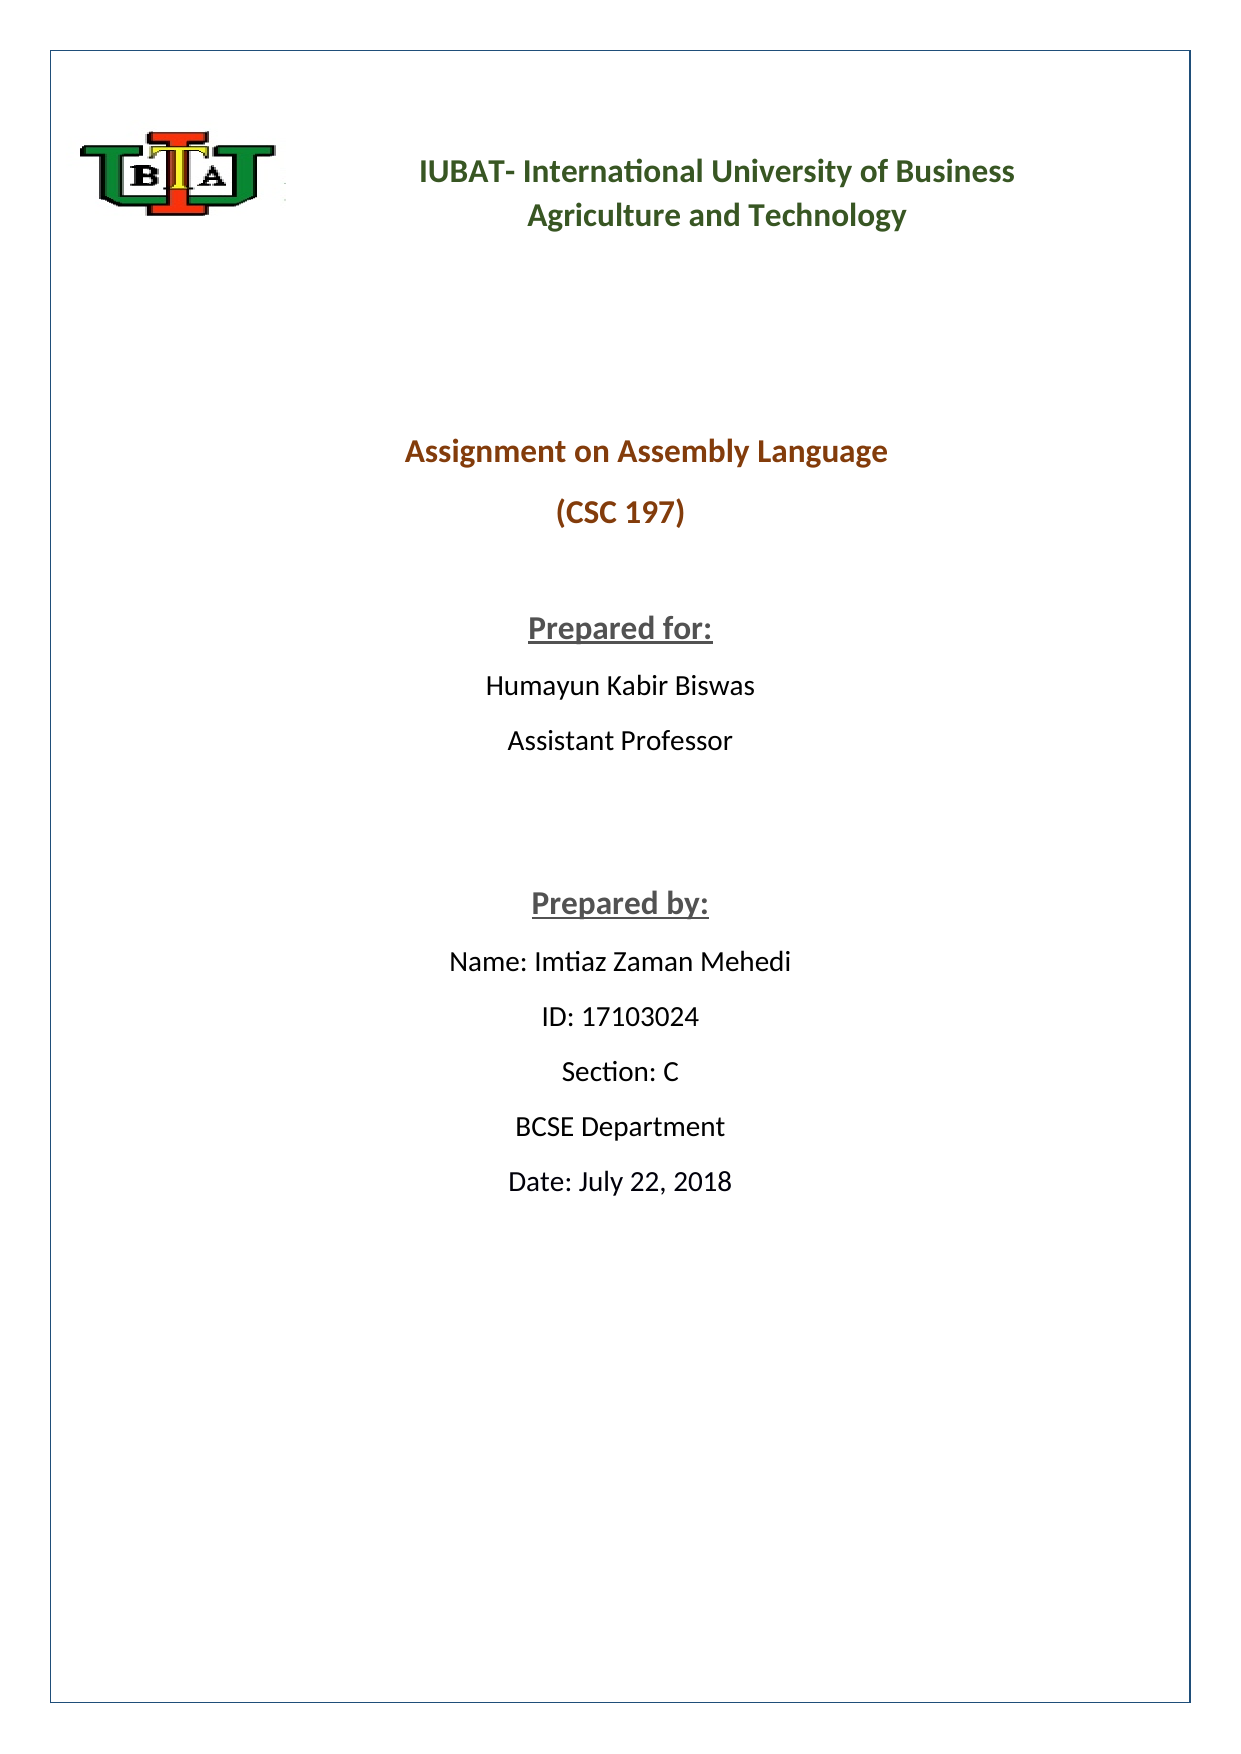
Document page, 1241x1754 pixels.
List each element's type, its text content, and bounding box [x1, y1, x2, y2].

text BCSE Department [150, 1108, 1091, 1144]
text Date: July 22, 2018 [150, 1163, 1091, 1199]
text Assistant Professor [150, 722, 1091, 758]
text Name: Imtiaz Zaman Mehedi [150, 943, 1091, 978]
text ID: 17103024 [150, 998, 1091, 1034]
text Prepared by: [150, 882, 1091, 923]
text (CSC 197) [150, 491, 1091, 532]
text Assignment on Assembly Language [150, 430, 1091, 471]
text Section: C [150, 1053, 1091, 1089]
text Prepared for: [150, 607, 1091, 647]
picture [65, 120, 286, 227]
text Humayun Kabir Biswas [150, 667, 1091, 703]
list IUBAT- International University of Business Agriculture and Technology [187, 150, 1091, 235]
